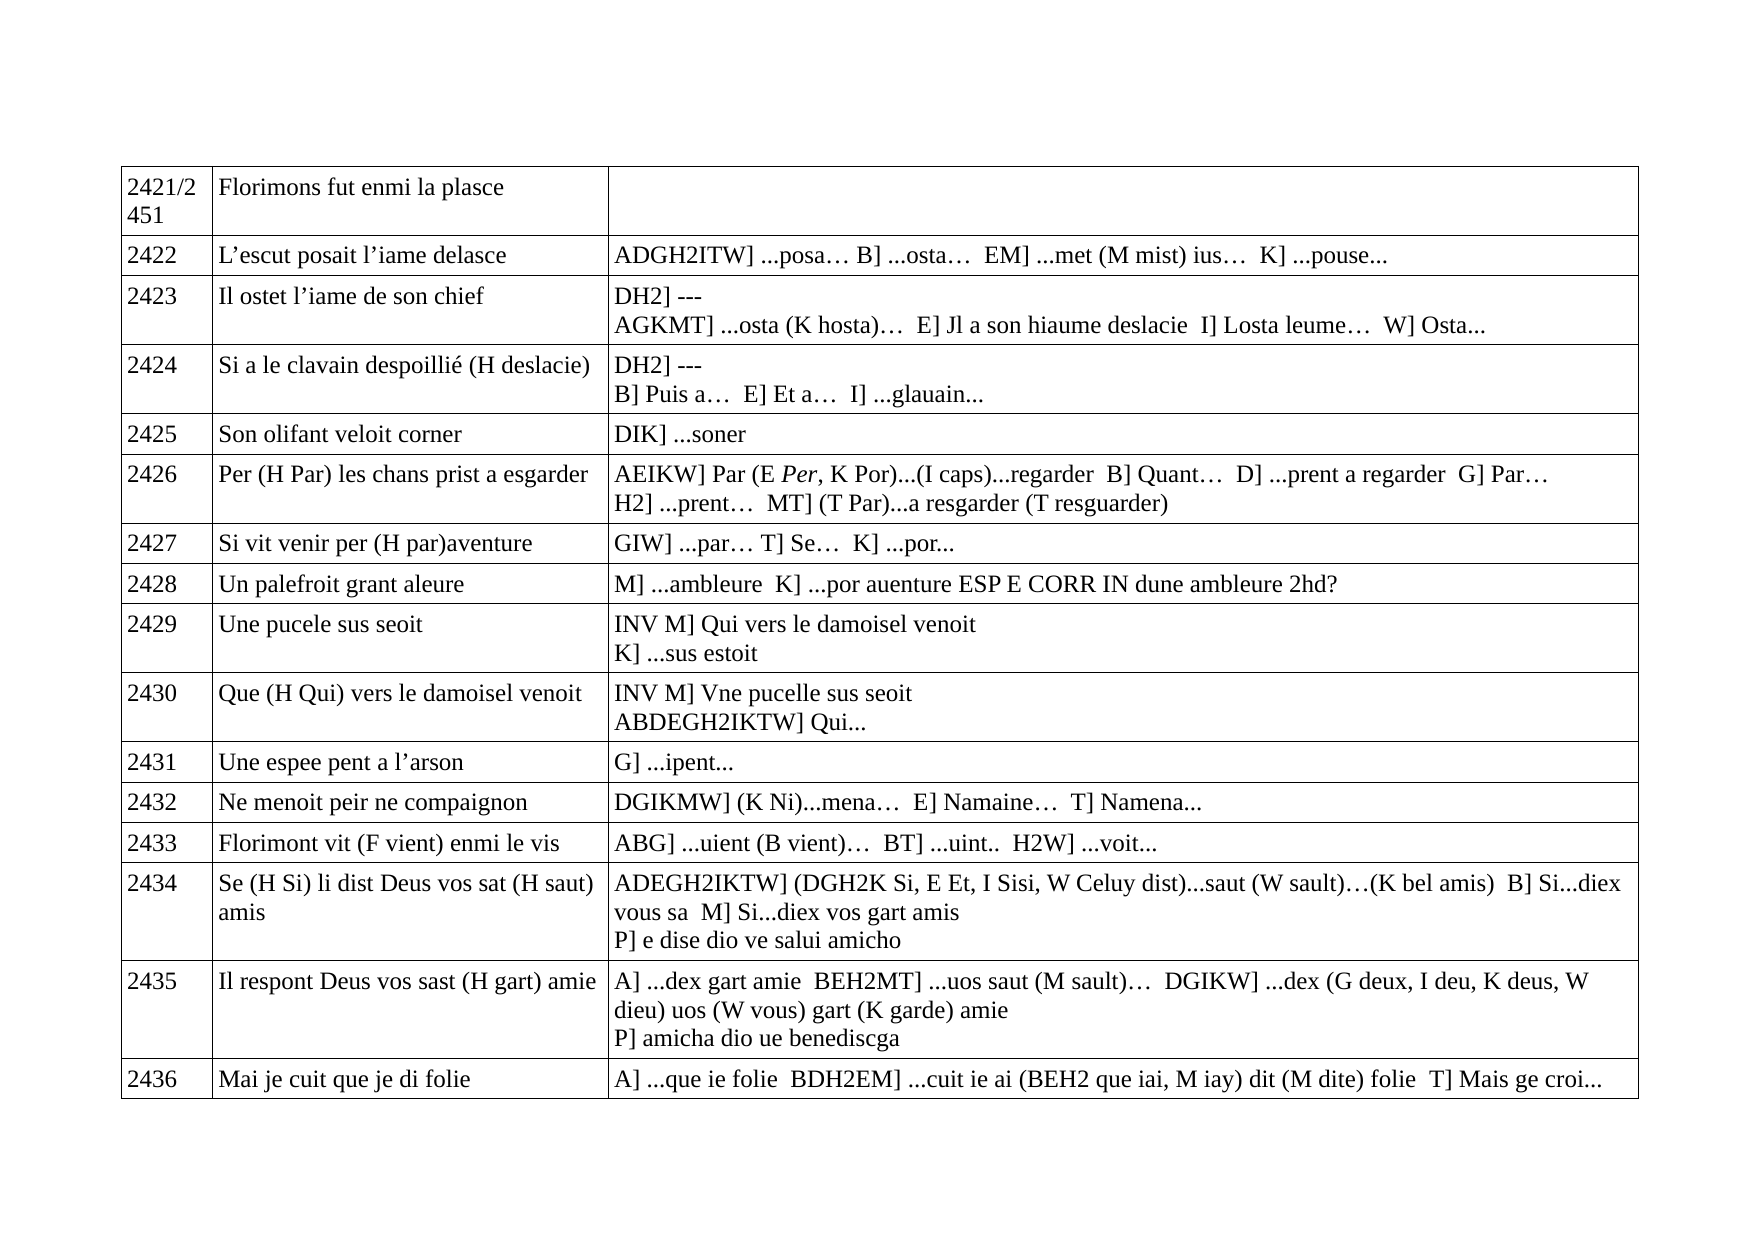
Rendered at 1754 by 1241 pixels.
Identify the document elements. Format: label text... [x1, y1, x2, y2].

table_cell DH2] --- B] Puis a… E] Et a… I] ...glauain... [609, 345, 1638, 413]
table_cell A] ...que ie folie BDH2EM] ...cuit ie ai (BEH2 que iai, M iay) dit (M dite) folie T] Mais ge croi... [609, 1059, 1638, 1098]
table_cell 2433 [122, 823, 212, 862]
table_cell A] ...dex gart amie BEH2MT] ...uos saut (M sault)… DGIKW] ...dex (G deux, I deu, K deus, W dieu) uos (W vous) gart (K garde) amie P] amicha dio ue benediscga [609, 961, 1638, 1058]
table_cell 2432 [122, 783, 212, 822]
table_cell DIK] ...soner [609, 414, 1638, 453]
table_cell L’escut posait l’iame delasce [213, 236, 608, 275]
table_cell Une pucele sus seoit [213, 604, 608, 672]
table_cell 2429 [122, 604, 212, 672]
table_cell INV M] Vne pucelle sus seoit ABDEGH2IKTW] Qui... [609, 673, 1638, 741]
table_cell Si a le clavain despoillié (H deslacie) [213, 345, 608, 413]
table_cell 2426 [122, 455, 212, 523]
table_cell DH2] --- AGKMT] ...osta (K hosta)… E] Jl a son hiaume deslacie I] Losta leume… W] Osta... [609, 276, 1638, 344]
table_cell Ne menoit peir ne compaignon [213, 783, 608, 822]
table_cell 2430 [122, 673, 212, 741]
table_cell 2434 [122, 863, 212, 960]
table_cell ADGH2ITW] ...posa… B] ...osta… EM] ...met (M mist) ius… K] ...pouse... [609, 236, 1638, 275]
table_cell Il respont Deus vos sast (H gart) amie [213, 961, 608, 1058]
table_cell Per (H Par) les chans prist a esgarder [213, 455, 608, 523]
table_header 2421/2451 [122, 167, 212, 235]
table_cell 2422 [122, 236, 212, 275]
table_cell INV M] Qui vers le damoisel venoit K] ...sus estoit [609, 604, 1638, 672]
table_cell 2423 [122, 276, 212, 344]
table_cell ADEGH2IKTW] (DGH2K Si, E Et, I Sisi, W Celuy dist)...saut (W sault)…(K bel amis) B] Si...diex vous sa M] Si...diex vos gart amis P] e dise dio ve salui amicho [609, 863, 1638, 960]
table_cell M] ...ambleure K] ...por auenture ESP E CORR IN dune ambleure 2hd? [609, 564, 1638, 603]
table_cell Une espee pent a l’arson [213, 742, 608, 782]
table_cell G] ...ipent... [609, 742, 1638, 782]
table_cell 2424 [122, 345, 212, 413]
table_header Florimons fut enmi la plasce [213, 167, 608, 235]
table_cell 2435 [122, 961, 212, 1058]
table_cell Si vit venir per (H par)aventure [213, 524, 608, 563]
table_cell Il ostet l’iame de son chief [213, 276, 608, 344]
table_cell Que (H Qui) vers le damoisel venoit [213, 673, 608, 741]
table_header [609, 167, 1638, 235]
table_cell ABG] ...uient (B vient)… BT] ...uint.. H2W] ...voit... [609, 823, 1638, 862]
table_cell Un palefroit grant aleure [213, 564, 608, 603]
table_cell Florimont vit (F vient) enmi le vis [213, 823, 608, 862]
table_cell Se (H Si) li dist Deus vos sat (H saut) amis [213, 863, 608, 960]
table_cell Mai je cuit que je di folie [213, 1059, 608, 1098]
table_cell GIW] ...par… T] Se… K] ...por... [609, 524, 1638, 563]
table_cell DGIKMW] (K Ni)...mena… E] Namaine… T] Namena... [609, 783, 1638, 822]
table_cell 2436 [122, 1059, 212, 1098]
table_cell Son olifant veloit corner [213, 414, 608, 453]
table_cell 2427 [122, 524, 212, 563]
table_cell 2425 [122, 414, 212, 453]
table_cell AEIKW] Par (E Per, K Por)...(I caps)...regarder B] Quant… D] ...prent a regarder G] Par… H2] ...prent… MT] (T Par)...a resgarder (T resguarder) [609, 455, 1638, 523]
table_cell 2428 [122, 564, 212, 603]
table_cell 2431 [122, 742, 212, 782]
